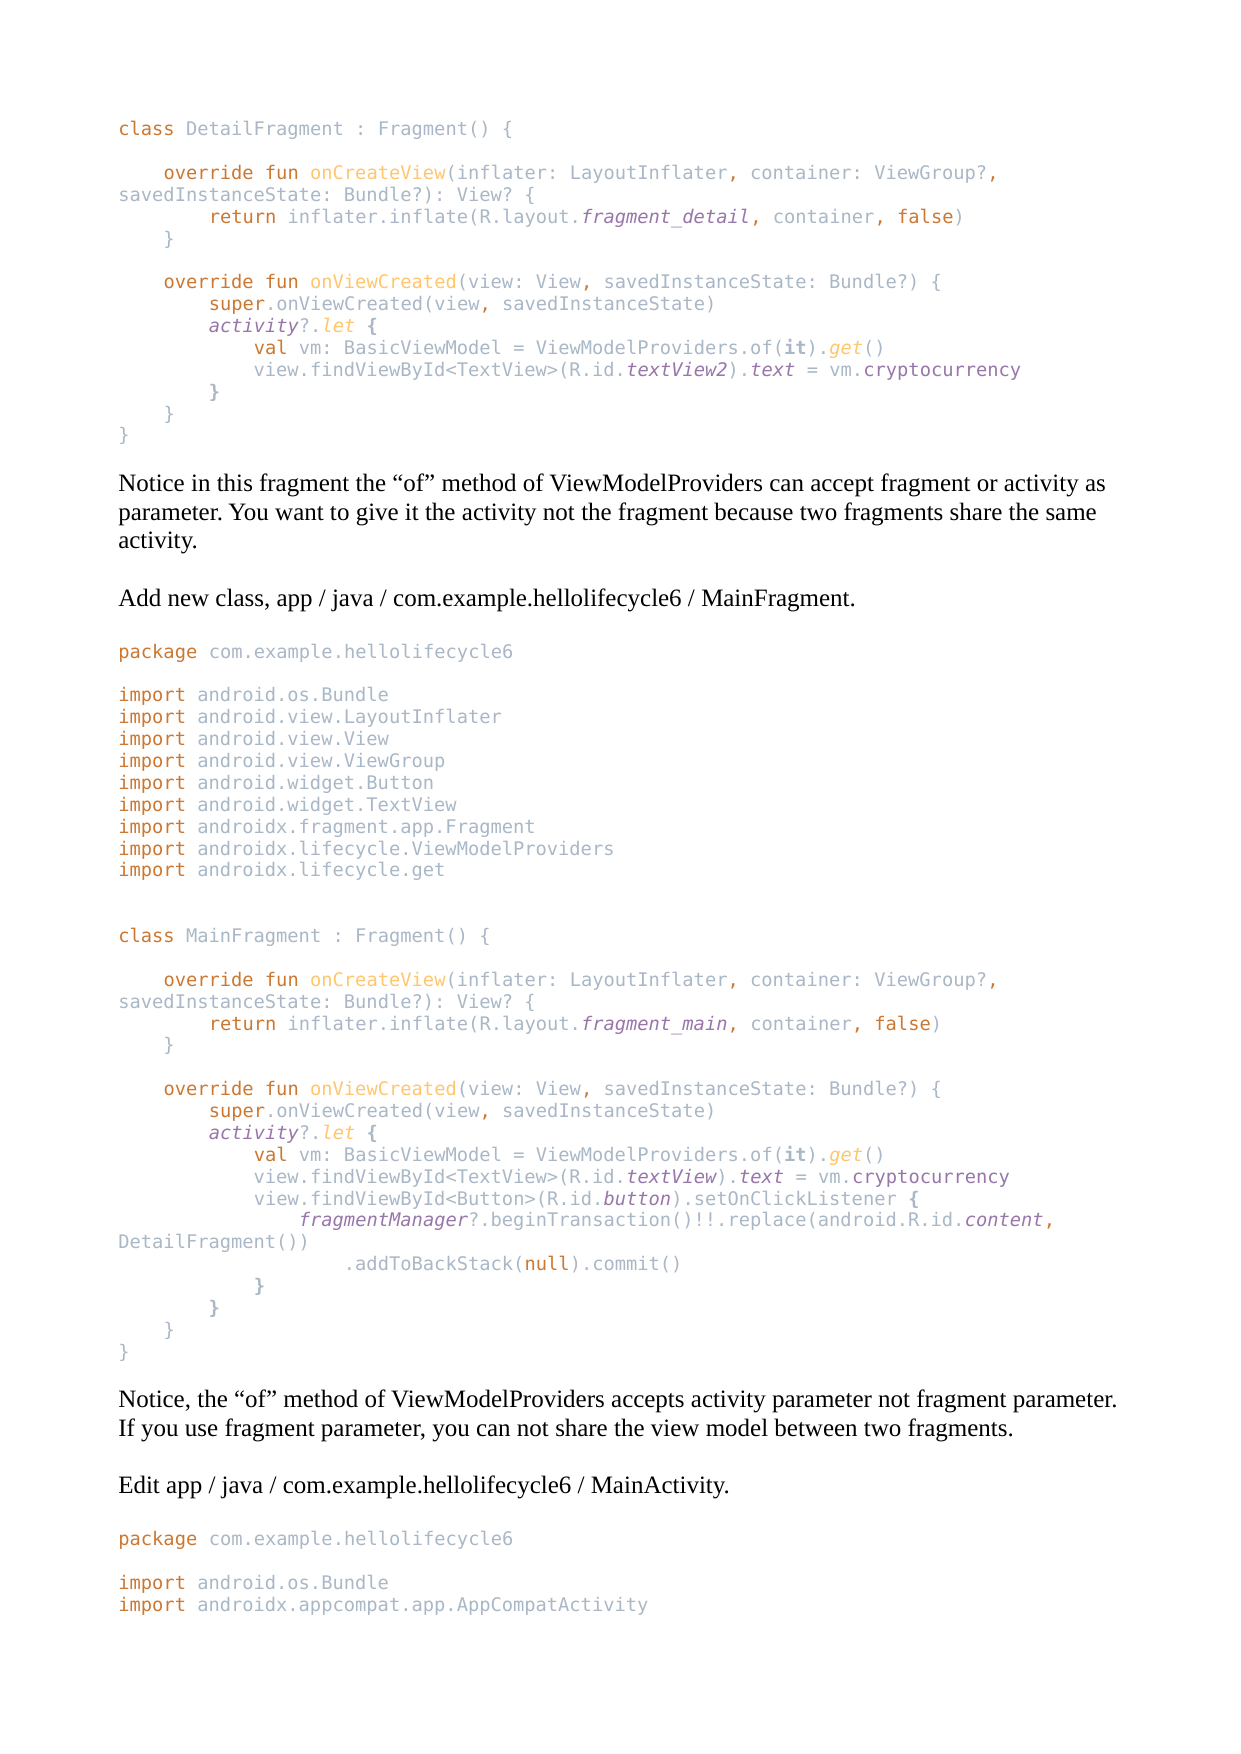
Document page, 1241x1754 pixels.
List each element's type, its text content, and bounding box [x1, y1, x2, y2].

text package com.example.hellolifecycle6 import android.os.Bundle import android.view.LayoutInflater import android.view.View import android.view.ViewGroup import android.widget.Button import android.widget.TextView import androidx.fragment.app.Fragment import androidx.lifecycle.ViewModelProviders import androidx.lifecycle.get class MainFragment : Fragment() { override fun onCreateView(inflater: LayoutInflater, container: ViewGroup?, savedInstanceState: Bundle?): View? { return inflater.inflate(R.layout.fragment_main, container, false) } override fun onViewCreated(view: View, savedInstanceState: Bundle?) { super.onViewCreated(view, savedInstanceState) activity?.let { val vm: BasicViewModel = ViewModelProviders.of(it).get() view.findViewById<TextView>(R.id.textView).text = vm.cryptocurrency view.findViewById<Button>(R.id.button).setOnClickListener { fragmentManager?.beginTransaction()!!.replace(android.R.id.content, DetailFragment()) .addToBackStack(null).commit() } } } } [118, 641, 1122, 1362]
text Notice in this fragment the “of” method of ViewModelProviders can accept fragment or activity as parameter. You want to give it the activity not the fragment because two fragments share the same activity. [118, 468, 1122, 554]
text Add new class, app / java / com.example.hellolifecycle6 / MainFragment. [118, 583, 1122, 612]
text package com.example.hellolifecycle6 import android.os.Bundle import androidx.appcompat.app.AppCompatActivity [118, 1528, 1122, 1616]
text Notice, the “of” method of ViewModelProviders accepts activity parameter not fragment parameter. If you use fragment parameter, you can not share the view model between two fragments. [118, 1384, 1122, 1442]
text class DetailFragment : Fragment() { override fun onCreateView(inflater: LayoutInflater, container: ViewGroup?, savedInstanceState: Bundle?): View? { return inflater.inflate(R.layout.fragment_detail, container, false) } override fun onViewCreated(view: View, savedInstanceState: Bundle?) { super.onViewCreated(view, savedInstanceState) activity?.let { val vm: BasicViewModel = ViewModelProviders.of(it).get() view.findViewById<TextView>(R.id.textView2).text = vm.cryptocurrency } } } [118, 118, 1122, 446]
text Edit app / java / com.example.hellolifecycle6 / MainActivity. [118, 1471, 1122, 1499]
